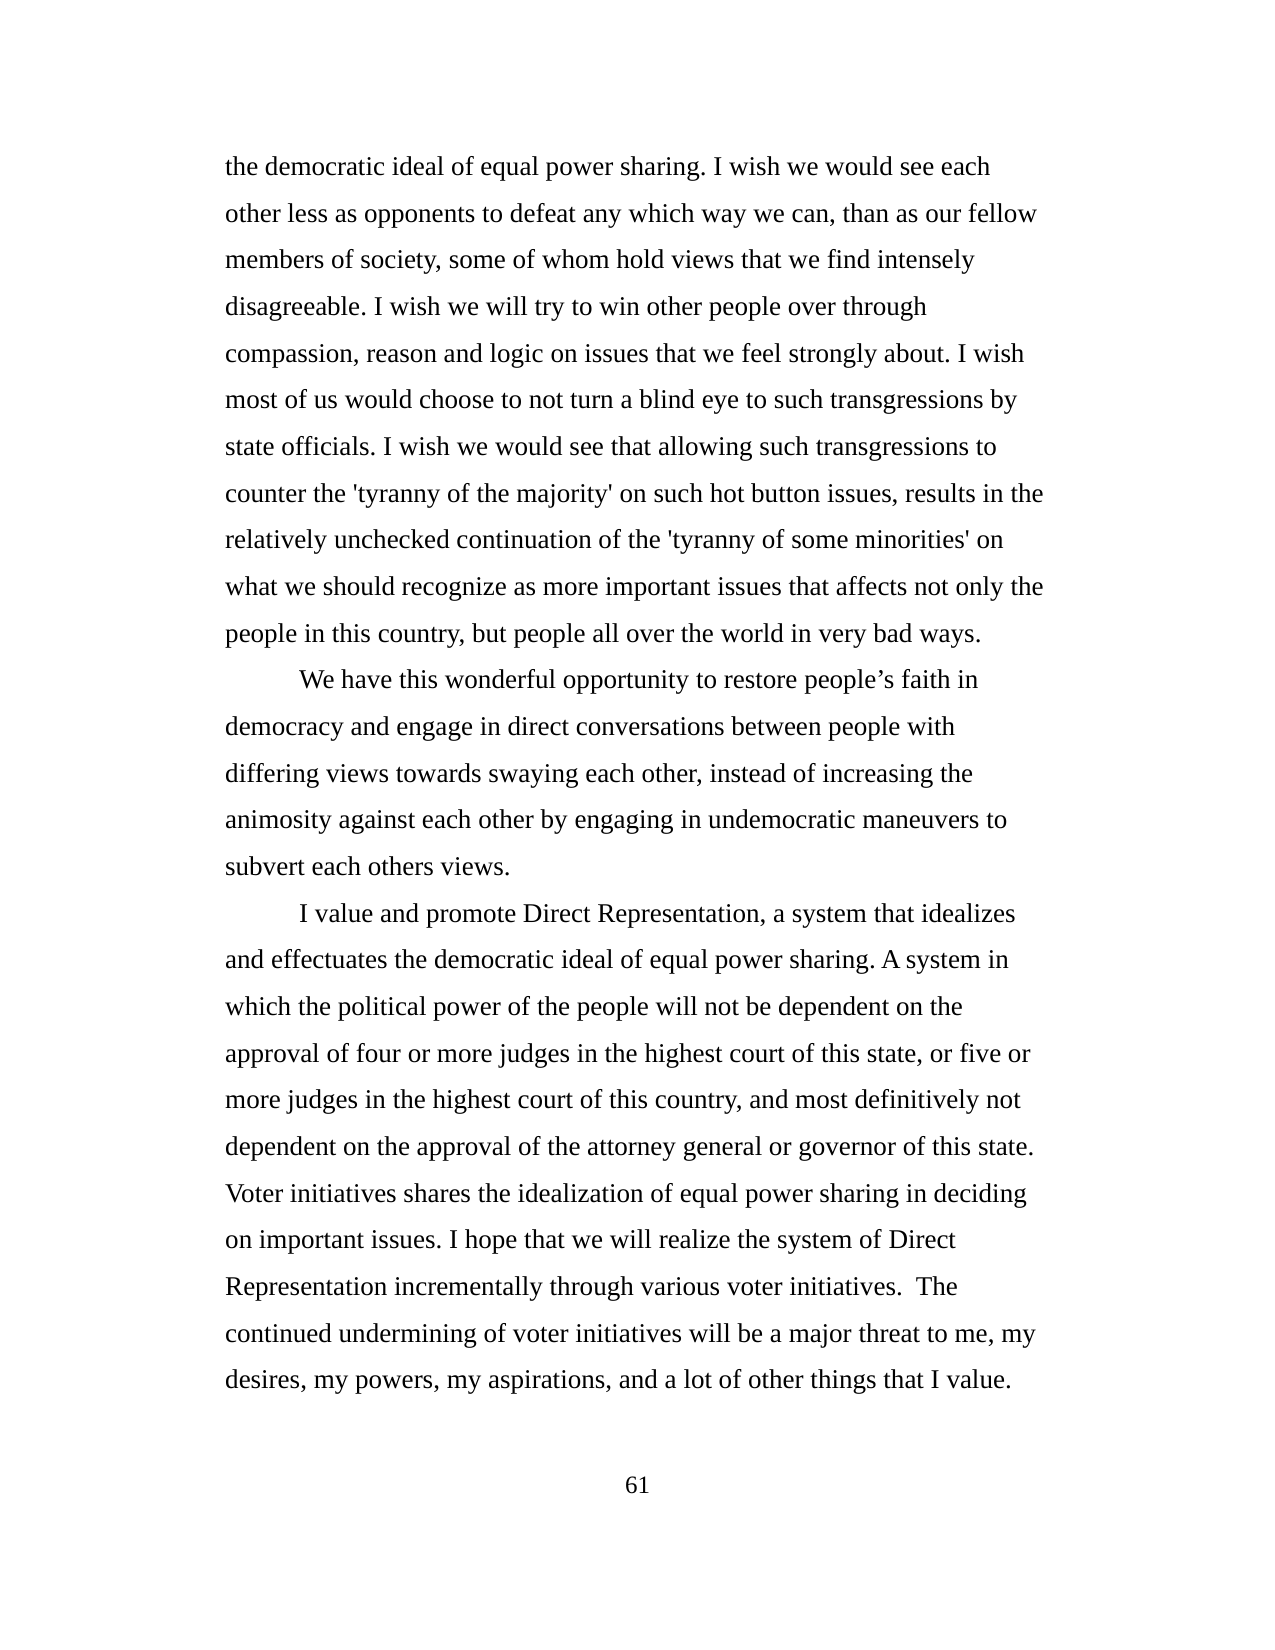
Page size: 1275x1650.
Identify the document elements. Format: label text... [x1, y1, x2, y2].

text the democratic ideal of equal power sharing. I wish we would see each other less as opponents to defeat any which way we can, than as our fellow members of society, some of whom hold views that we find intensely disagreeable. I wish we will try to win other people over through compassion, reason and logic on issues that we feel strongly about. I wish most of us would choose to not turn a blind eye to such transgressions by state officials. I wish we would see that allowing such transgressions to counter the 'tyranny of the majority' on such hot button issues, results in the relatively unchecked continuation of the 'tyranny of some minorities' on what we should recognize as more important issues that affects not only the people in this country, but people all over the world in very bad ways. [225, 150, 1050, 648]
text I value and promote Direct Representation, a system that idealizes and effectuates the democratic ideal of equal power sharing. A system in which the political power of the people will not be dependent on the approval of four or more judges in the highest court of this state, or five or more judges in the highest court of this country, and most definitively not dependent on the approval of the attorney general or governor of this state. Voter initiatives shares the idealization of equal power sharing in deciding on important issues. I hope that we will realize the system of Direct Representation incrementally through various voter initiatives. The continued undermining of voter initiatives will be a major threat to me, my desires, my powers, my aspirations, and a lot of other things that I value. [225, 897, 1050, 1394]
text We have this wonderful opportunity to restore people’s faith in democracy and engage in direct conversations between people with differing views towards swaying each other, instead of increasing the animosity against each other by engaging in undemocratic maneuvers to subvert each others views. [225, 663, 1050, 881]
